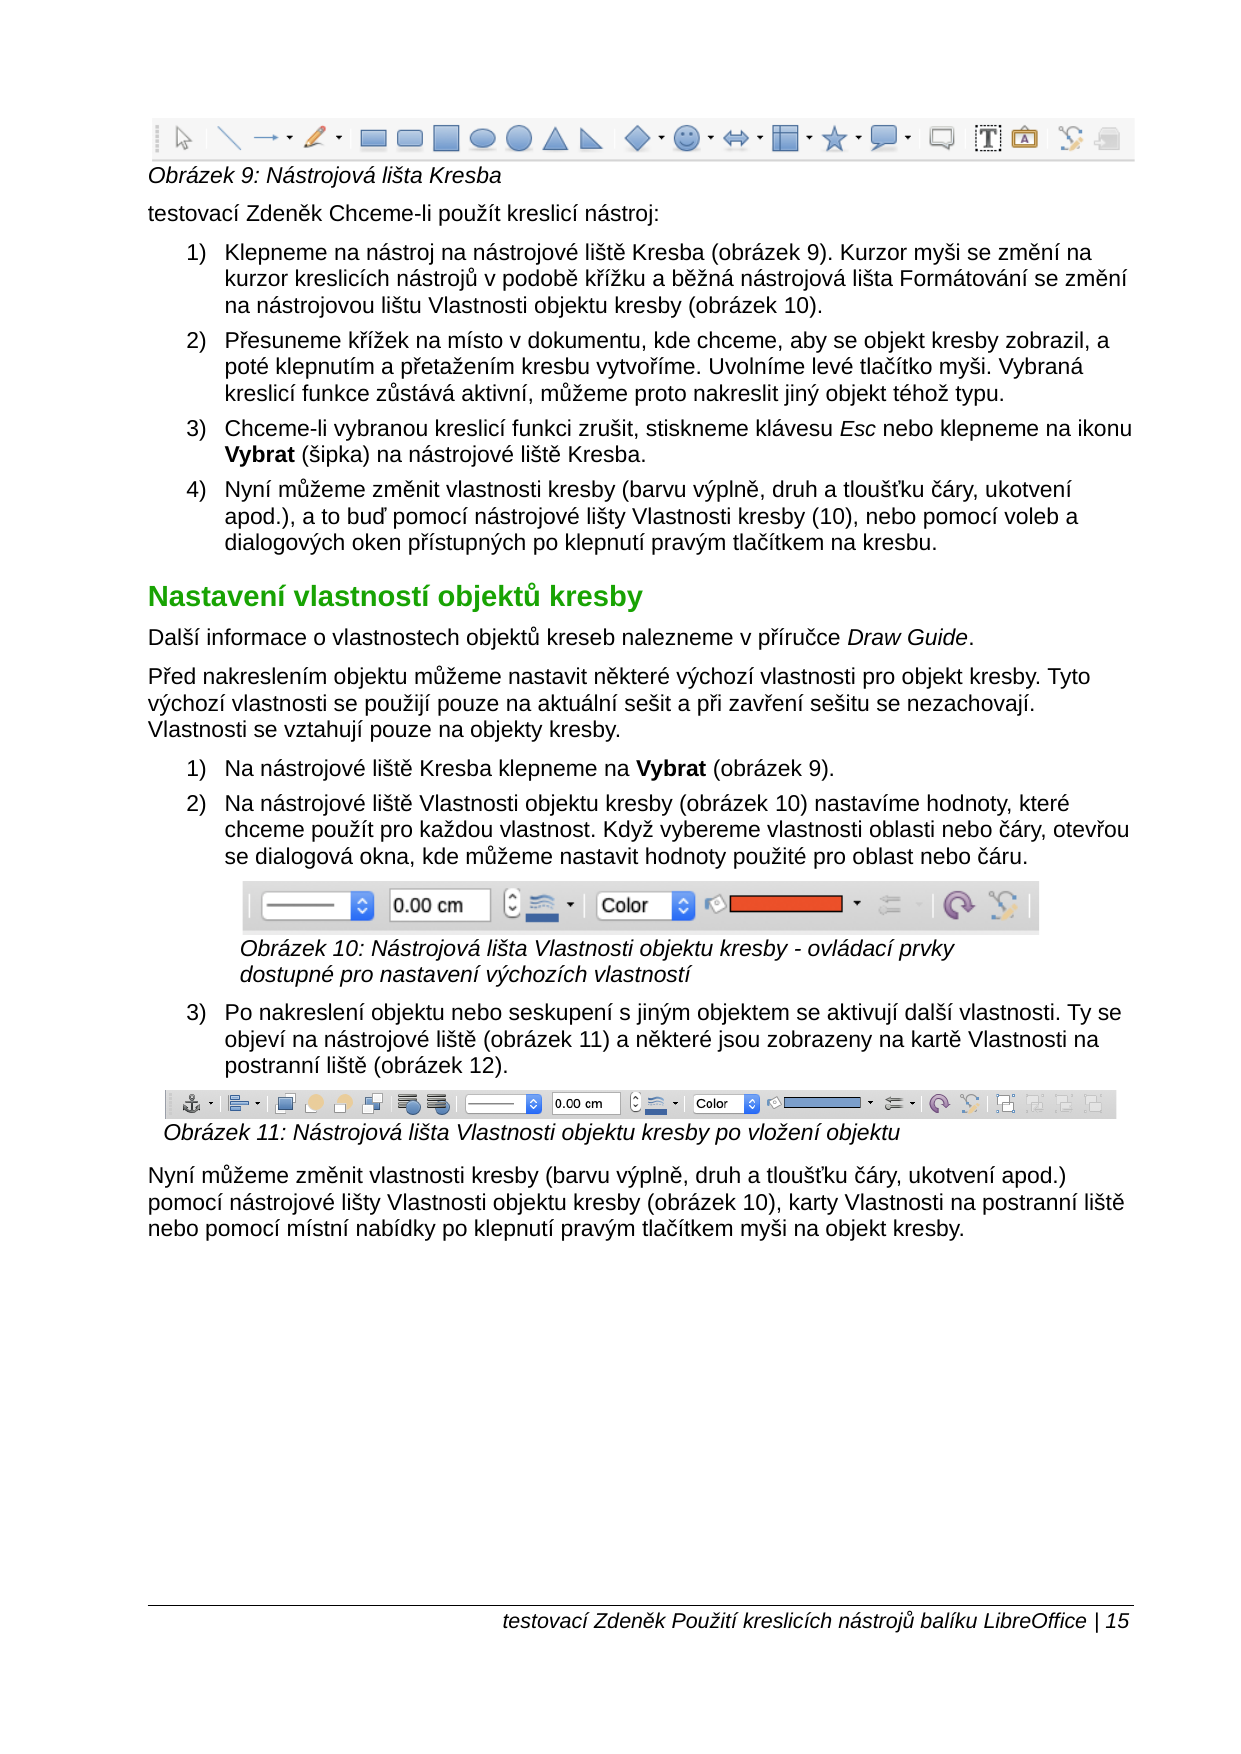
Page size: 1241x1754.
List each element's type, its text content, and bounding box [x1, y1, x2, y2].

text Obrázek 11: Nástrojová lišta Vlastnosti objektu kresby po vložení objektu [163, 1090, 1118, 1145]
list Před nakreslením objektu můžeme nastavit některé výchozí vlastnosti pro objekt kresby. Tyto výchozí vlastnosti se použijí pouze na aktuální sešit a při zavření sešitu se nezachovají. Vlastnosti se vztahují pouze na objekty kresby. [148, 663, 1134, 742]
list Přesuneme křížek na místo v dokumentu, kde chceme, aby se objekt kresby zobrazil, a poté klepnutím a přetažením kresbu vytvoříme. Uvolníme levé tlačítko myši. Vybraná kreslicí funkce zůstává aktivní, můžeme proto nakreslit jiný objekt téhož typu. [207, 327, 1134, 406]
text Obrázek 9: Nástrojová lišta Kresba [148, 118, 1139, 188]
text Další informace o vlastnostech objektů kreseb nalezneme v příručce Draw Guide. [148, 624, 1134, 651]
text Nyní můžeme změnit vlastnosti kresby (barvu výplně, druh a tloušťku čáry, ukotvení apod.) pomocí nástrojové lišty Vlastnosti objektu kresby (obrázek 10), karty Vlastnosti na postranní liště nebo pomocí místní nabídky po klepnutí pravým tlačítkem myši na objekt kresby. [148, 1162, 1134, 1241]
text Obrázek 10: Nástrojová lišta Vlastnosti objektu kresby - ovládací prvky dostupné pro nastavení výchozích vlastností [239, 881, 1042, 987]
picture [242, 881, 1040, 935]
list testovací Zdeněk Chceme-li použít kreslicí nástroj: [148, 200, 1134, 226]
list Chceme-li vybranou kreslicí funkci zrušit, stiskneme klávesu Esc nebo klepneme na ikonu Vybrat (šipka) na nástrojové liště Kresba. [207, 415, 1134, 467]
picture [152, 118, 1135, 162]
subtitle Nastavení vlastností objektů kresby [148, 579, 1134, 612]
list Po nakreslení objektu nebo seskupení s jiným objektem se aktivují další vlastnosti. Ty se objeví na nástrojové liště (obrázek 11) a některé jsou zobrazeny na kartě Vlastnosti na postranní liště (obrázek 12). [207, 999, 1134, 1078]
list Klepneme na nástroj na nástrojové liště Kresba (obrázek 9). Kurzor myši se změní na kurzor kreslicích nástrojů v podobě křížku a běžná nástrojová lišta Formátování se změní na nástrojovou lištu Vlastnosti objektu kresby (obrázek 10). [207, 239, 1134, 318]
list Na nástrojové liště Kresba klepneme na Vybrat (obrázek 9). [207, 755, 1134, 781]
list Na nástrojové liště Vlastnosti objektu kresby (obrázek 10) nastavíme hodnoty, které chceme použít pro každou vlastnost. Když vybereme vlastnosti oblasti nebo čáry, otevřou se dialogová okna, kde můžeme nastavit hodnoty použité pro oblast nebo čáru. [207, 790, 1134, 869]
picture [165, 1090, 1117, 1119]
list Nyní můžeme změnit vlastnosti kresby (barvu výplně, druh a tloušťku čáry, ukotvení apod.), a to buď pomocí nástrojové lišty Vlastnosti kresby (obrázek 10), nebo pomocí voleb a dialogových oken přístupných po klepnutí pravým tlačítkem na kresbu. [207, 476, 1134, 555]
